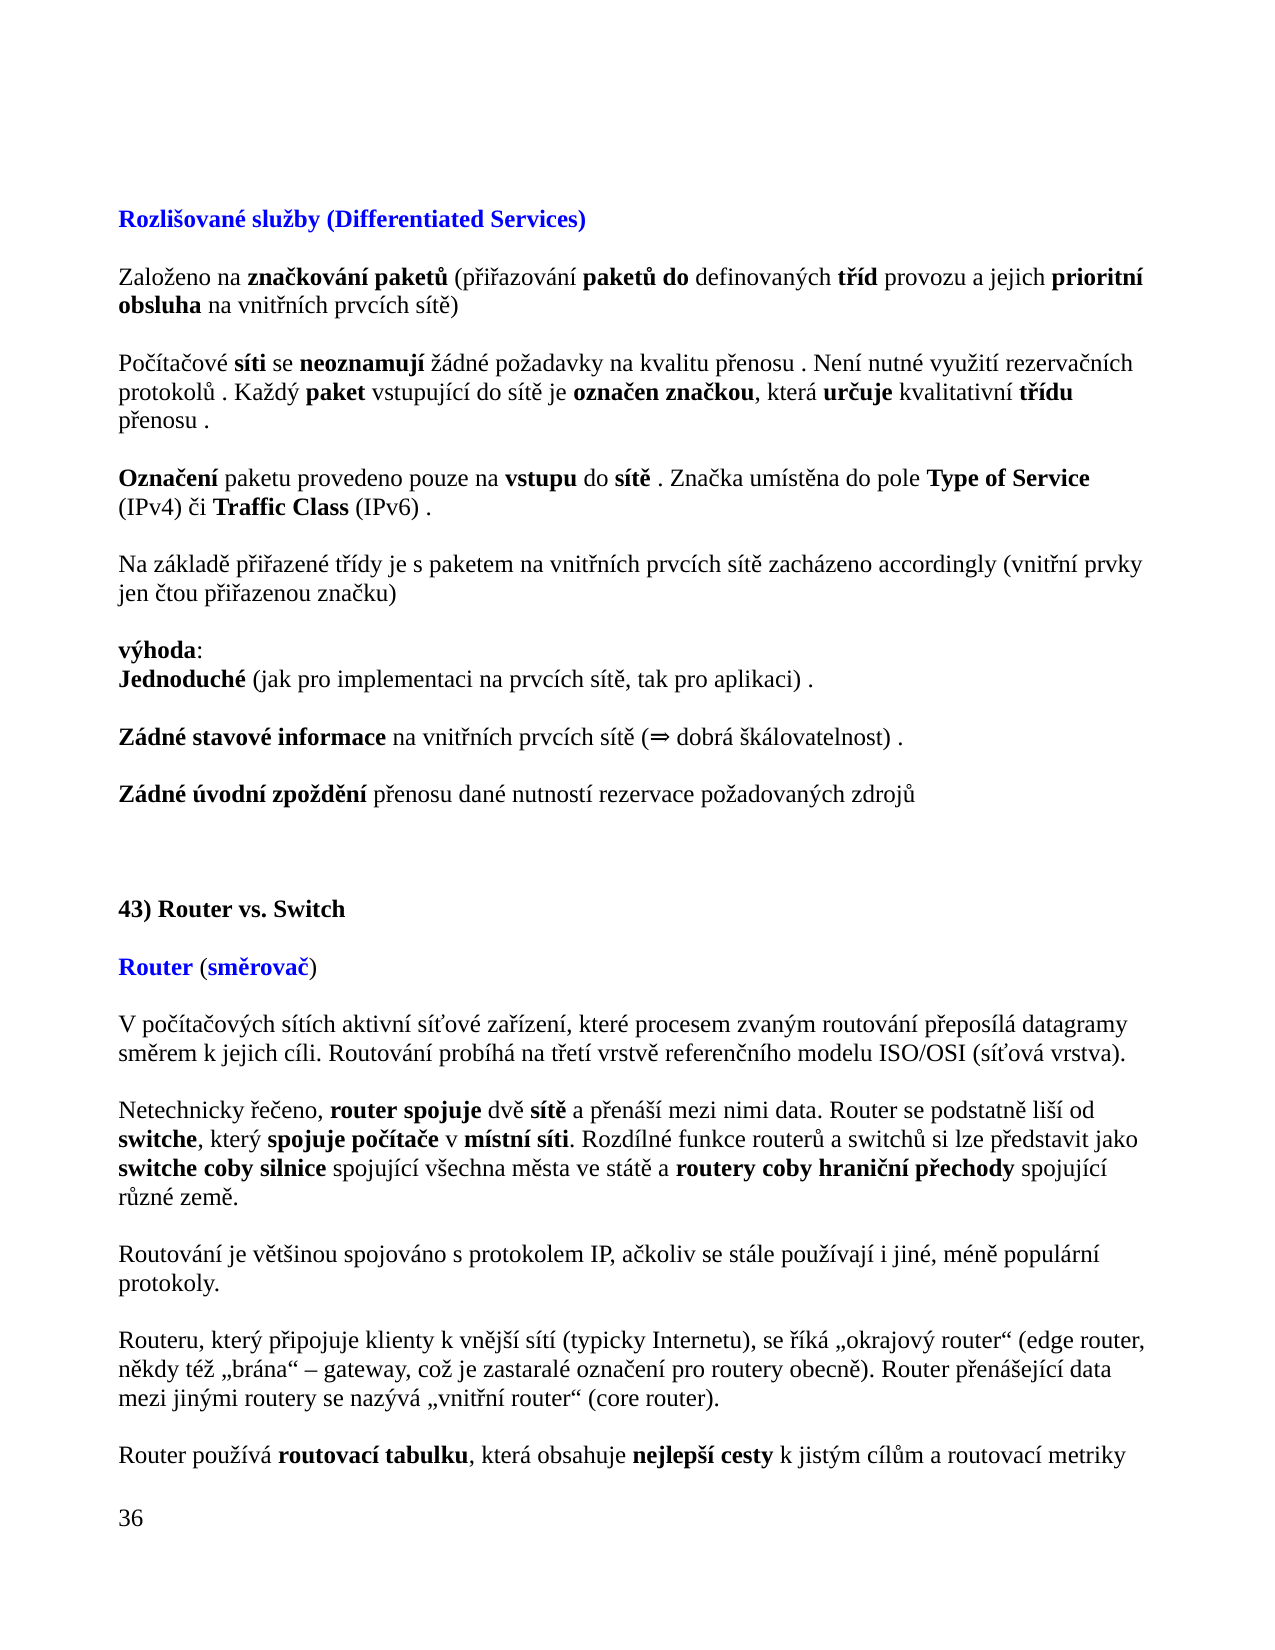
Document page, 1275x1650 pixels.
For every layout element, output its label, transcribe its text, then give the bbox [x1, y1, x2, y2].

text Počítačové síti se neoznamují žádné požadavky na kvalitu přenosu . Není nutné využití rezervačních protokolů . Každý paket vstupující do sítě je označen značkou, která určuje kvalitativní třídu přenosu . [118, 348, 1157, 434]
text Rozlišované služby (Differentiated Services) [118, 204, 1157, 233]
text Zádné úvodní zpoždění přenosu dané nutností rezervace požadovaných zdrojů [118, 779, 1157, 808]
text Routování je většinou spojováno s protokolem IP, ačkoliv se stále používají i jiné, méně populární protokoly. [118, 1239, 1157, 1297]
text Založeno na značkování paketů (přiřazování paketů do definovaných tříd provozu a jejich prioritní obsluha na vnitřních prvcích sítě) [118, 262, 1157, 319]
text Router (směrovač) [118, 952, 1157, 981]
text Router používá routovací tabulku, která obsahuje nejlepší cesty k jistým cílům a routovací metriky [118, 1441, 1157, 1469]
text 43) Router vs. Switch [118, 894, 1157, 923]
text V počítačových sítích aktivní síťové zařízení, které procesem zvaným routování přeposílá datagramy směrem k jejich cíli. Routování probíhá na třetí vrstvě referenčního modelu ISO/OSI (síťová vrstva). [118, 1009, 1157, 1067]
text Netechnicky řečeno, router spojuje dvě sítě a přenáší mezi nimi data. Router se podstatně liší od switche, který spojuje počítače v místní síti. Rozdílné funkce routerů a switchů si lze představit jako switche coby silnice spojující všechna města ve státě a routery coby hraniční přechody spojující různé země. [118, 1096, 1157, 1211]
text Zádné stavové informace na vnitřních prvcích sítě (⇒ dobrá škálovatelnost) . [118, 722, 1157, 751]
text Označení paketu provedeno pouze na vstupu do sítě . Značka umístěna do pole Type of Service (IPv4) či Traffic Class (IPv6) . [118, 463, 1157, 521]
text Jednoduché (jak pro implementaci na prvcích sítě, tak pro aplikaci) . [118, 664, 1157, 693]
text výhoda: [118, 636, 1157, 664]
text Routeru, který připojuje klienty k vnější sítí (typicky Internetu), se říká „okrajový router“ (edge router, někdy též „brána“ – gateway, což je zastaralé označení pro routery obecně). Router přenášející data mezi jinými routery se nazývá „vnitřní router“ (core router). [118, 1326, 1157, 1412]
text Na základě přiřazené třídy je s paketem na vnitřních prvcích sítě zacházeno accordingly (vnitřní prvky jen čtou přiřazenou značku) [118, 549, 1157, 607]
